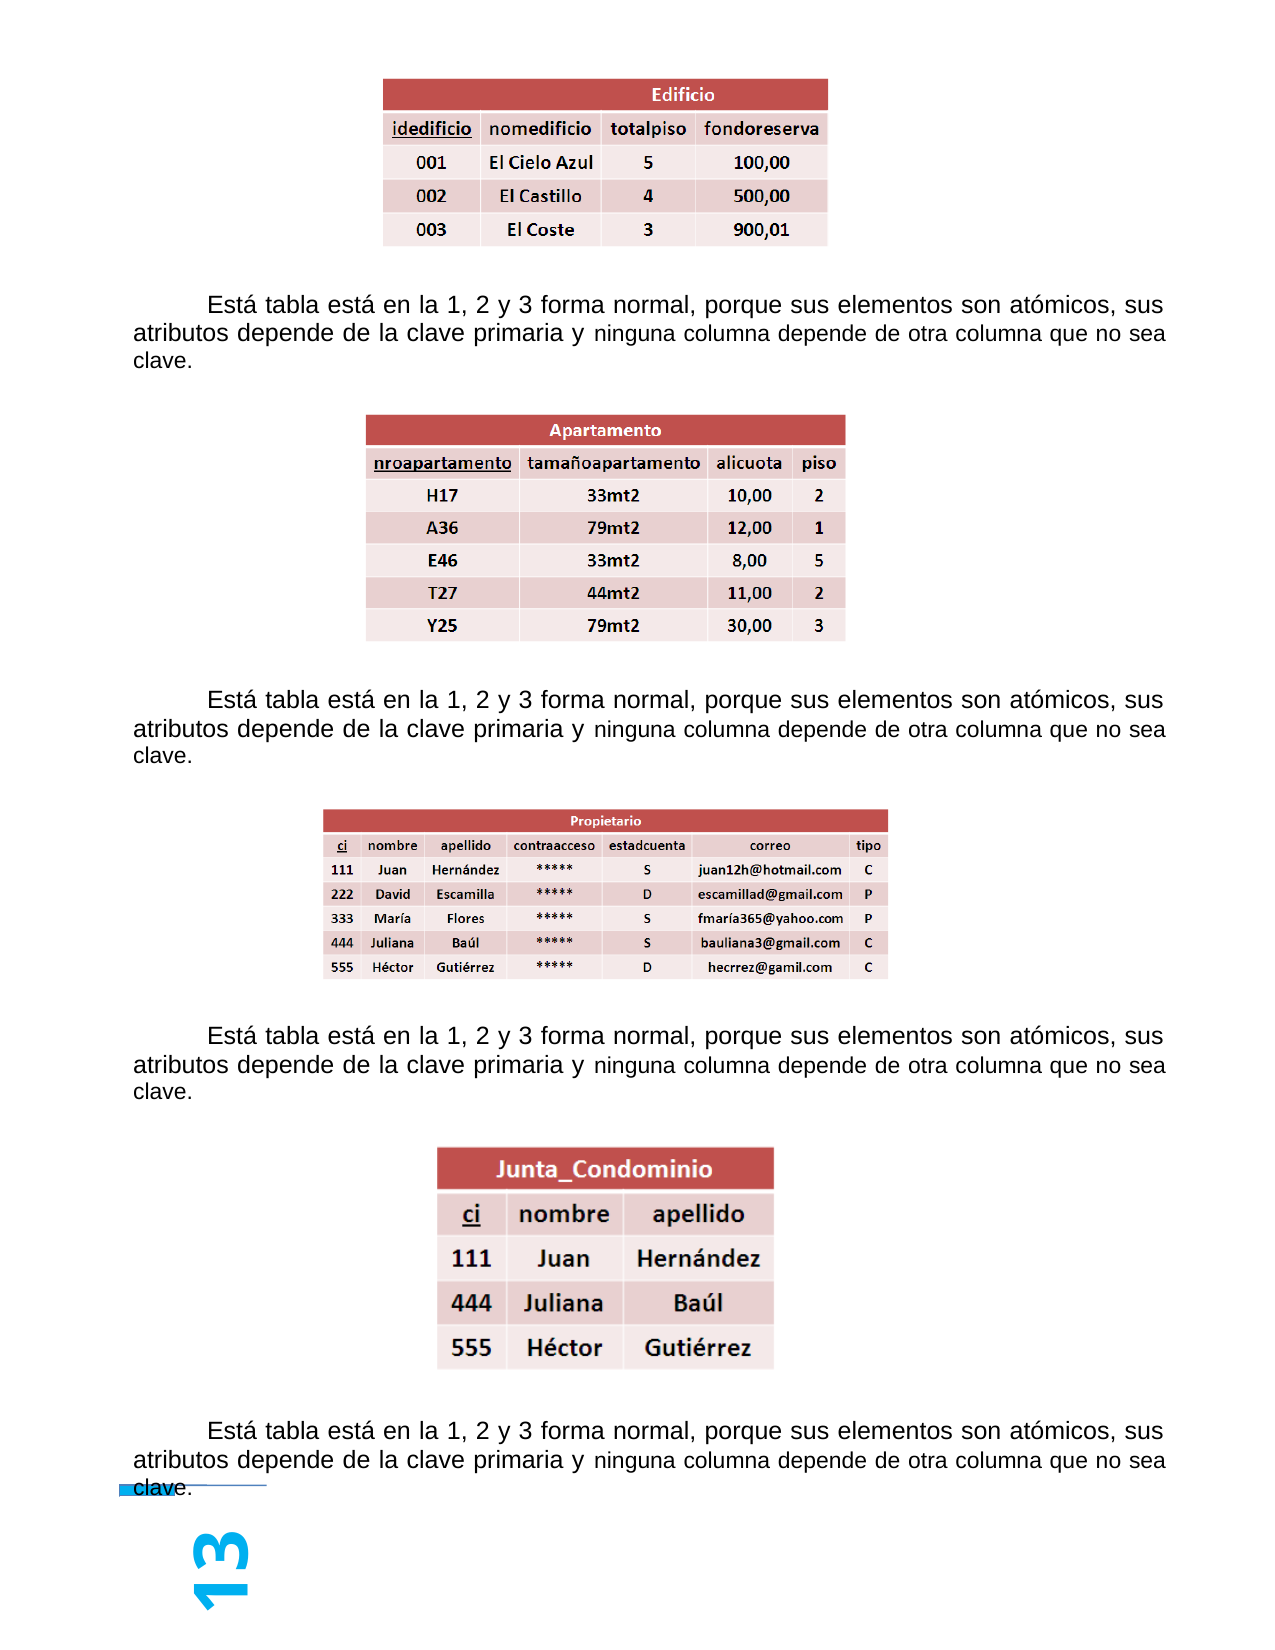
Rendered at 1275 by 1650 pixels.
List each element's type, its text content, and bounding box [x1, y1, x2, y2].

picture [382, 75, 829, 253]
picture [322, 806, 889, 984]
text Está tabla está en la 1, 2 y 3 forma normal, porque sus elementos son atómicos, sus atributos depende de la clave primaria y ninguna columna depende de otra columna que no sea clave. [133, 685, 1167, 769]
picture [365, 411, 846, 648]
text Está tabla está en la 1, 2 y 3 forma normal, porque sus elementos son atómicos, sus atributos depende de la clave primaria y ninguna columna depende de otra columna que no sea clave. [133, 1021, 1167, 1105]
text Está tabla está en la 1, 2 y 3 forma normal, porque sus elementos son atómicos, sus atributos depende de la clave primaria y ninguna columna depende de otra columna que no sea clave. [133, 290, 1167, 373]
picture [436, 1142, 775, 1379]
text Está tabla está en la 1, 2 y 3 forma normal, porque sus elementos son atómicos, sus atributos depende de la clave primaria y ninguna columna depende de otra columna que no sea clave. [133, 1416, 1167, 1500]
